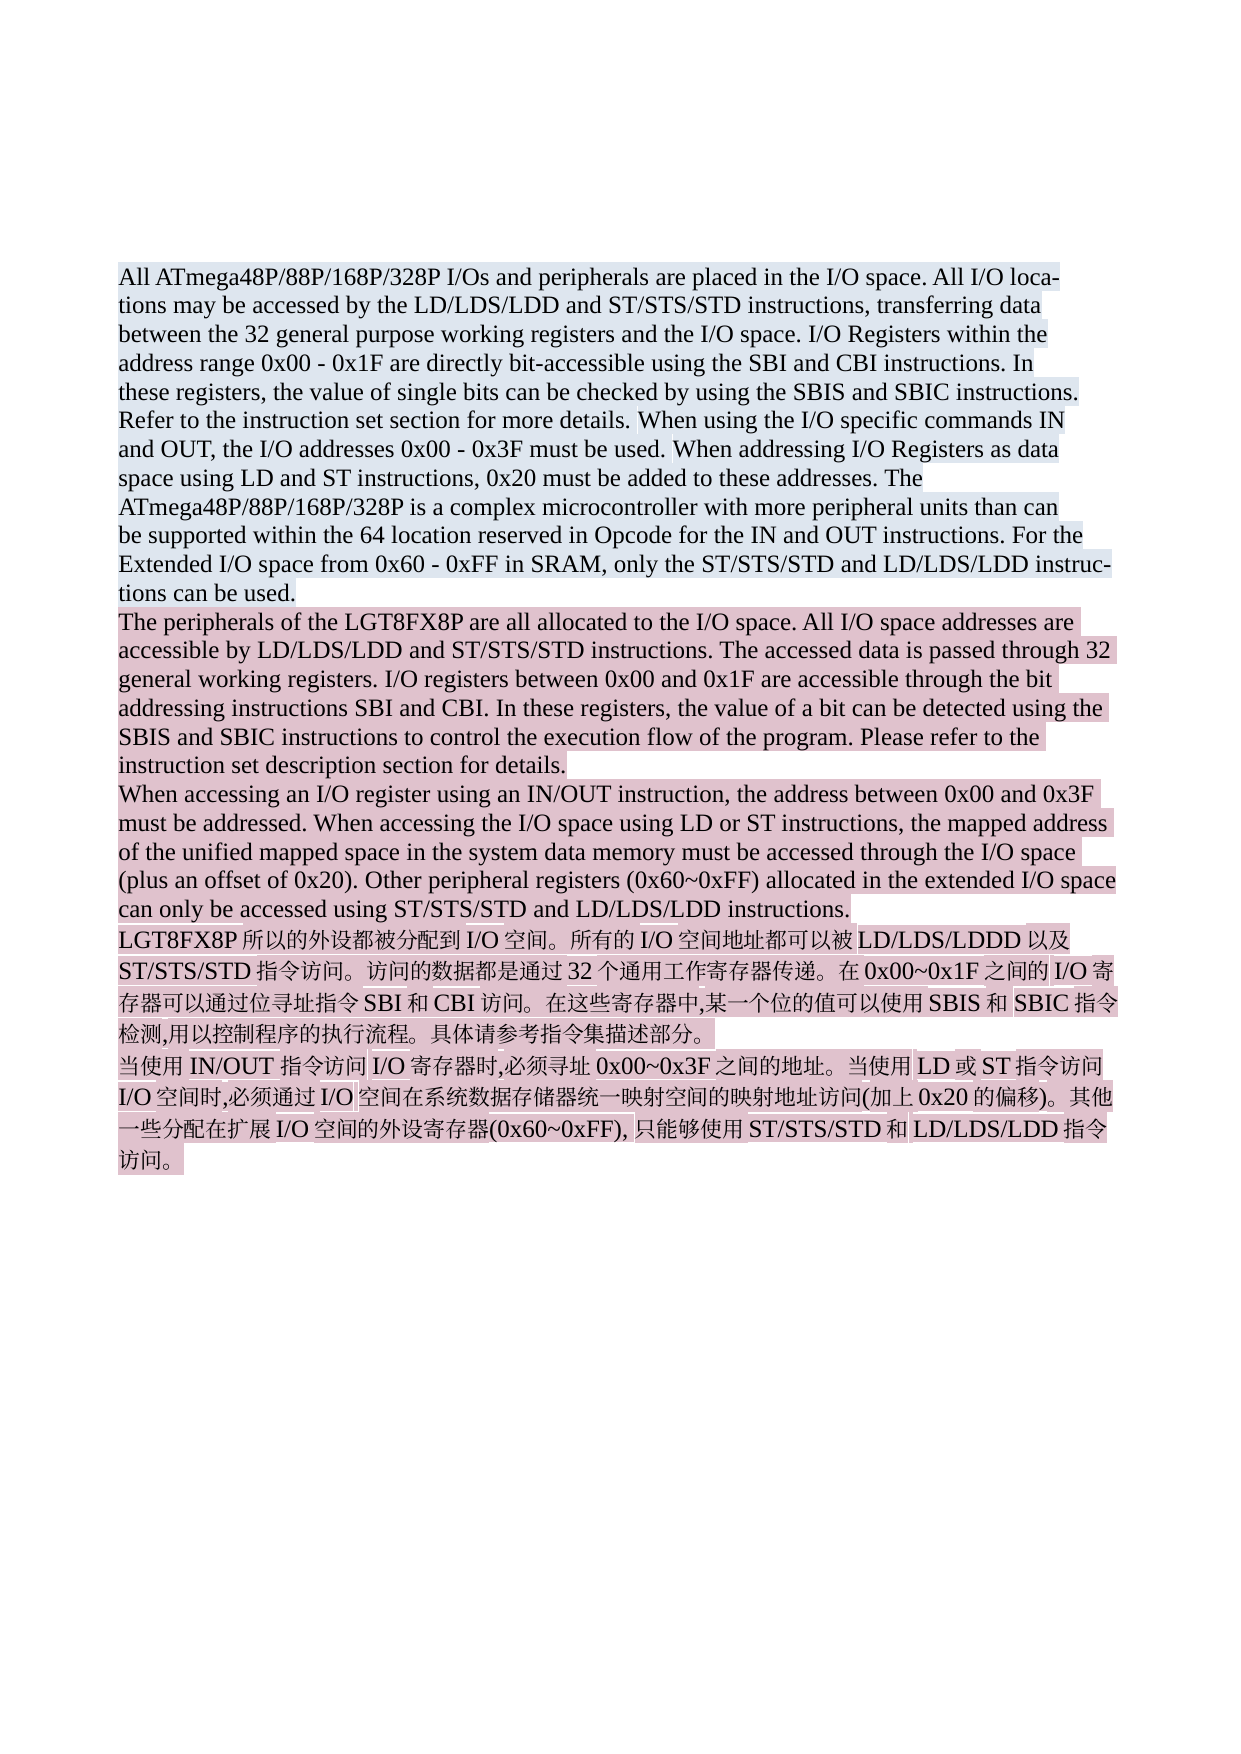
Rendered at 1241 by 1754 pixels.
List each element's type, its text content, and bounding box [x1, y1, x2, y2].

text tions can be used. [118, 578, 1122, 607]
text space using LD and ST instructions, 0x20 must be added to these addresses. The [118, 463, 1122, 492]
text 当使用 IN/OUT 指令访问I/O寄存器时,必须寻址0x00~0x3F之间的地址。当使用LD或ST指令访问I/O空间时,必须通过I/O空间在系统数据存储器统一映射空间的映射地址访问(加上0x20的偏移)。其他一些分配在扩展I/O空间的外设寄存器(0x60~0xFF), 只能够使用ST/STS/STD和LD/LDS/LDD指令访问。 [118, 1049, 1122, 1175]
text be supported within the 64 location reserved in Opcode for the IN and OUT instructions. For the [118, 521, 1122, 549]
text LGT8FX8P所以的外设都被分配到I/O空间。所有的I/O空间地址都可以被LD/LDS/LDDD以及ST/STS/STD指令访问。访问的数据都是通过32个通用工作寄存器传递。在0x00~0x1F之间的I/O寄存器可以通过位寻址指令SBI和CBI访问。在这些寄存器中,某一个位的值可以使用SBIS和 SBIC指令检测,用以控制程序的执行流程。具体请参考指令集描述部分。 [118, 923, 1122, 1049]
text All ATmega48P/88P/168P/328P I/Os and peripherals are placed in the I/O space. All I/O loca- [118, 262, 1122, 291]
text between the 32 general purpose working registers and the I/O space. I/O Registers within the [118, 319, 1122, 348]
text Refer to the instruction set section for more details. When using the I/O specific commands IN [118, 406, 1122, 434]
text Extended I/O space from 0x60 - 0xFF in SRAM, only the ST/STS/STD and LD/LDS/LDD instruc- [118, 549, 1122, 578]
text address range 0x00 - 0x1F are directly bit-accessible using the SBI and CBI instructions. In [118, 348, 1122, 377]
text these registers, the value of single bits can be checked by using the SBIS and SBIC instructions. [118, 377, 1122, 406]
text The peripherals of the LGT8FX8P are all allocated to the I/O space. All I/O space addresses are accessible by LD/LDS/LDD and ST/STS/STD instructions. The accessed data is passed through 32 general working registers. I/O registers between 0x00 and 0x1F are accessible through the bit addressing instructions SBI and CBI. In these registers, the value of a bit can be detected using the SBIS and SBIC instructions to control the execution flow of the program. Please refer to the instruction set description section for details. When accessing an I/O register using an IN/OUT instruction, the address between 0x00 and 0x3F must be addressed. When accessing the I/O space using LD or ST instructions, the mapped address of the unified mapped space in the system data memory must be accessed through the I/O space (plus an offset of 0x20). Other peripheral registers (0x60~0xFF) allocated in the extended I/O space can only be accessed using ST/STS/STD and LD/LDS/LDD instructions. [118, 607, 1122, 923]
text and OUT, the I/O addresses 0x00 - 0x3F must be used. When addressing I/O Registers as data [118, 434, 1122, 463]
text ATmega48P/88P/168P/328P is a complex microcontroller with more peripheral units than can [118, 492, 1122, 521]
text tions may be accessed by the LD/LDS/LDD and ST/STS/STD instructions, transferring data [118, 291, 1122, 319]
